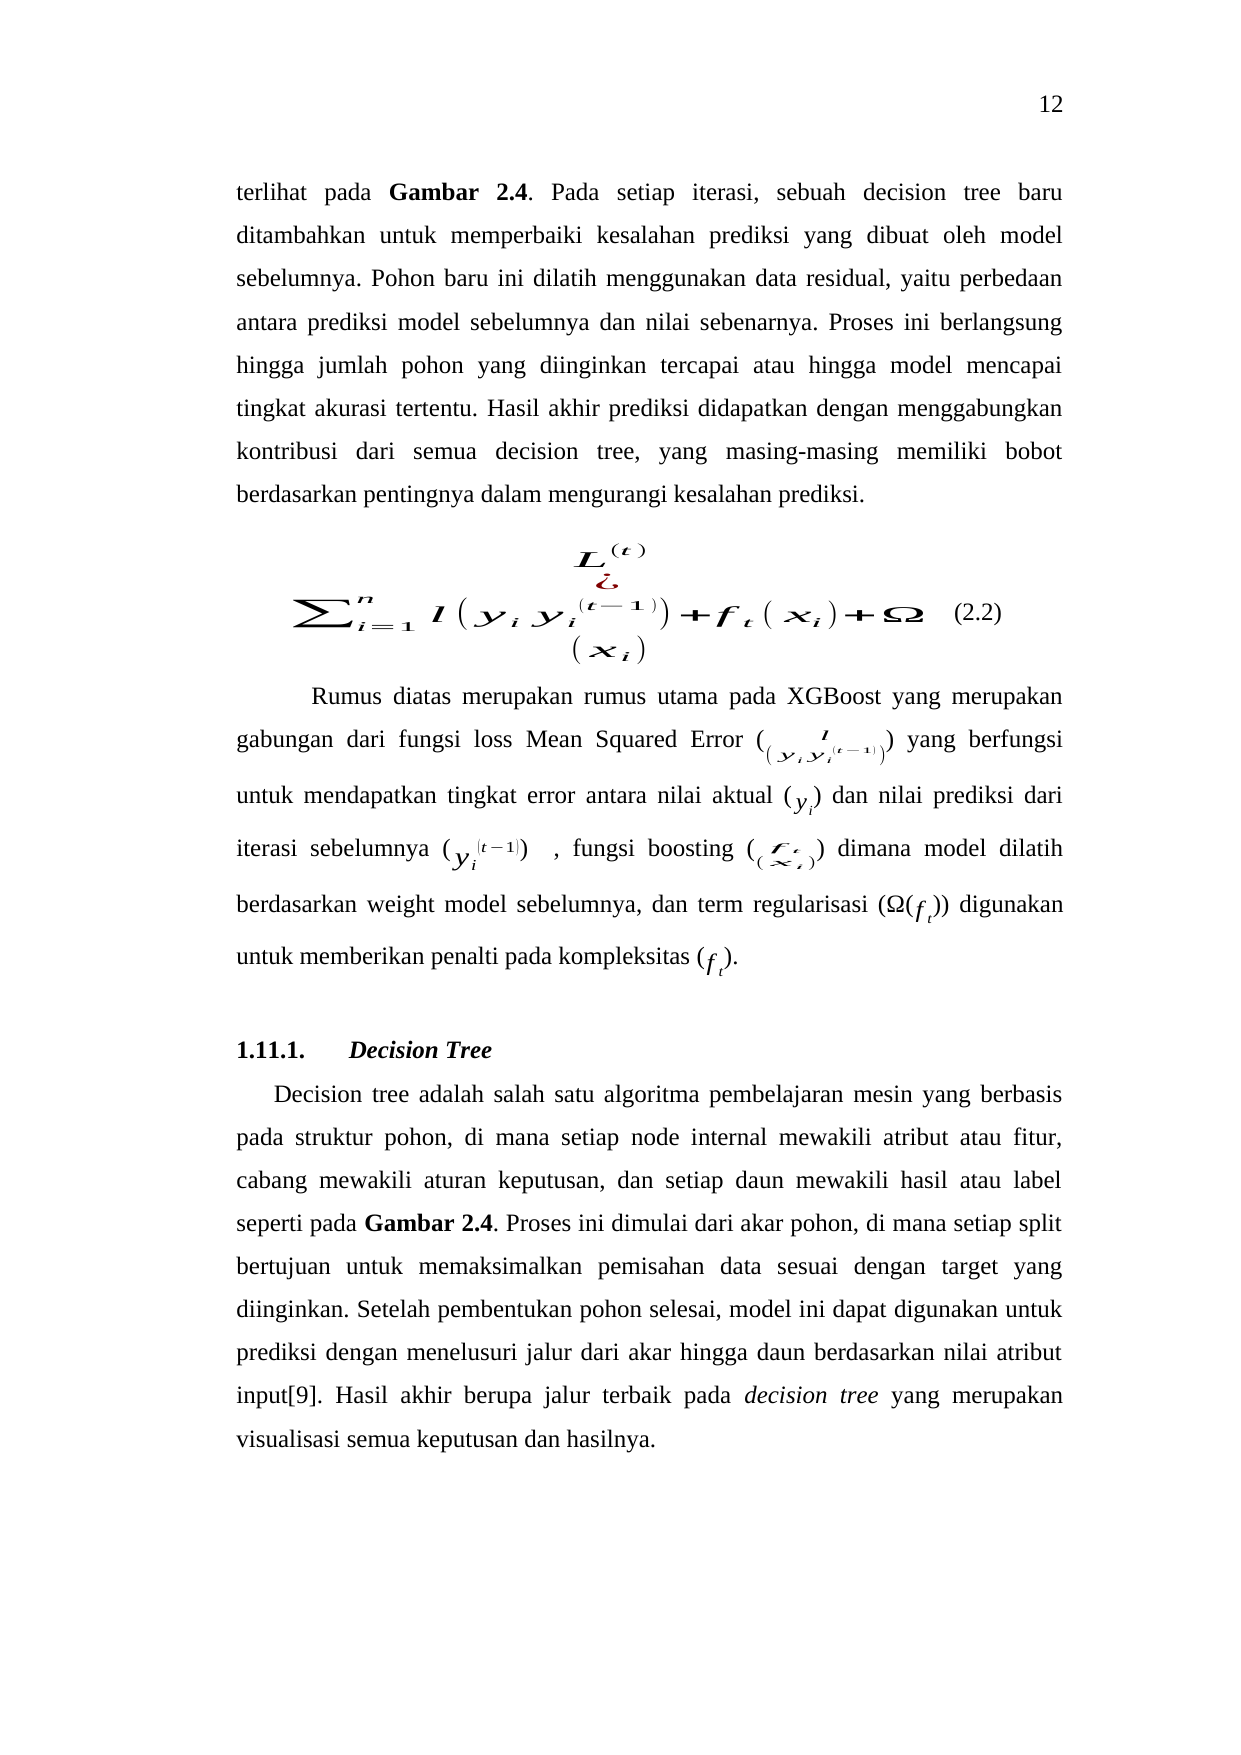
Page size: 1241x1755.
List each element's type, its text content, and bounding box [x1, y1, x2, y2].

text Decision tree adalah salah satu algoritma pembelajaran mesin yang berbasis pada struktur pohon, di mana setiap node internal mewakili atribut atau fitur, cabang mewakili aturan keputusan, dan setiap daun mewakili hasil atau label seperti pada Gambar 2.4. Proses ini dimulai dari akar pohon, di mana setiap split bertujuan untuk memaksimalkan pemisahan data sesuai dengan target yang diinginkan. Setelah pembentukan pohon selesai, model ini dapat digunakan untuk prediksi dengan menelusuri jalur dari akar hingga daun berdasarkan nilai atribut input[9]. Hasil akhir berupa jalur terbaik pada decision tree yang merupakan visualisasi semua keputusan dan hasilnya. [236, 1079, 1063, 1452]
subtitle Decision Tree [236, 1036, 1063, 1064]
text terlihat pada Gambar 2.4. Pada setiap iterasi, sebuah decision tree baru ditambahkan untuk memperbaiki kesalahan prediksi yang dibuat oleh model sebelumnya. Pohon baru ini dilatih menggunakan data residual, yaitu perbedaan antara prediksi model sebelumnya dan nilai sebenarnya. Proses ini berlangsung hingga jumlah pohon yang diinginkan tercapai atau hingga model mencapai tingkat akurasi tertentu. Hasil akhir prediksi didapatkan dengan menggabungkan kontribusi dari semua decision tree, yang masing-masing memiliki bobot berdasarkan pentingnya dalam mengurangi kesalahan prediksi. [236, 177, 1063, 508]
table_header (2.2) [943, 543, 1013, 681]
text Rumus diatas merupakan rumus utama pada XGBoost yang merupakan gabungan dari fungsi loss Mean Squared Error () yang berfungsi untuk mendapatkan tingkat error antara nilai aktual () dan nilai prediksi dari iterasi sebelumnya () , fungsi boosting () dimana model dilatih berdasarkan weight model sebelumnya, dan term regularisasi (Ω()) digunakan untuk memberikan penalti pada kompleksitas (). [236, 681, 1063, 979]
table_header [236, 543, 943, 681]
